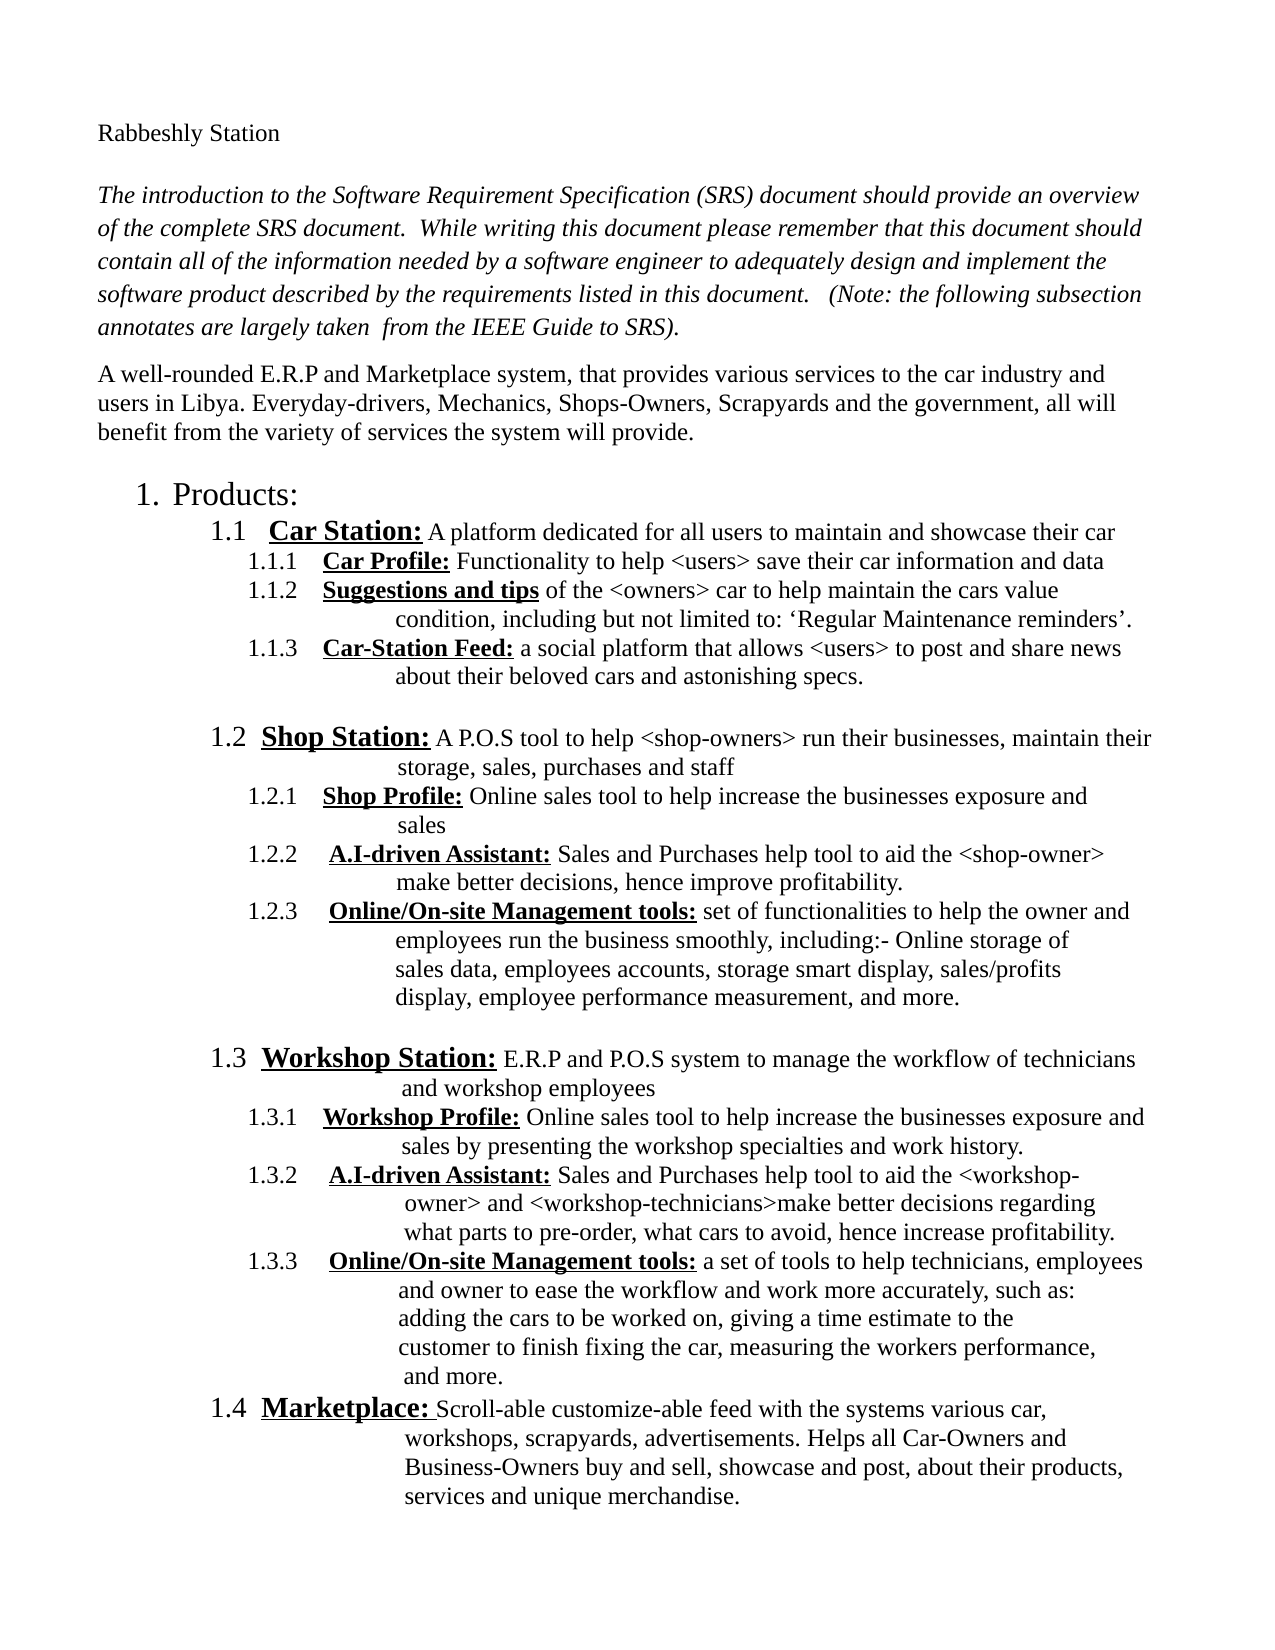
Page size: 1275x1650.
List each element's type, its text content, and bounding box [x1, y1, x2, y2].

text 1.4 Marketplace: Scroll-able customize-able feed with the systems various car, workshops, scrapyards, advertisements. Helps all Car-Owners and Business-Owners buy and sell, showcase and post, about their products, services and unique merchandise. [210, 1390, 1156, 1509]
text 1.2.2 A.I-driven Assistant: Sales and Purchases help tool to aid the <shop-owner> make better decisions, hence improve profitability. [247, 839, 1156, 896]
list Products: [135, 474, 1156, 513]
text 1.3 Workshop Station: E.R.P and P.O.S system to manage the workflow of technicians and workshop employees [210, 1040, 1156, 1102]
text 1.1.2 Suggestions and tips of the <owners> car to help maintain the cars value condition, including but not limited to: ‘Regular Maintenance reminders’. [247, 575, 1156, 633]
text 1.1.3 Car-Station Feed: a social platform that allows <users> to post and share news about their beloved cars and astonishing specs. [247, 633, 1156, 690]
text 1.3.1 Workshop Profile: Online sales tool to help increase the businesses exposure and sales by presenting the workshop specialties and work history. [247, 1102, 1156, 1160]
list 1.1 Car Station: A platform dedicated for all users to maintain and showcase their car [172, 513, 1156, 546]
text 1.3.2 A.I-driven Assistant: Sales and Purchases help tool to aid the <workshop- owner> and <workshop-technicians>make better decisions regarding what parts to pre-order, what cars to avoid, hence increase profitability. [247, 1160, 1156, 1246]
list 1.1.1 Car Profile: Functionality to help <users> save their car information and data [247, 546, 1156, 575]
text 1.2.1 Shop Profile: Online sales tool to help increase the businesses exposure and sales [247, 781, 1156, 839]
text The introduction to the Software Requirement Specification (SRS) document should provide an overview of the complete SRS document. While writing this document please remember that this document should contain all of the information needed by a software engineer to adequately design and implement the software product described by the requirements listed in this document. (Note: the following subsection annotates are largely taken from the IEEE Guide to SRS). [97, 180, 1156, 341]
text 1.2 Shop Station: A P.O.S tool to help <shop-owners> run their businesses, maintain their storage, sales, purchases and staff [210, 719, 1156, 781]
text 1.2.3 Online/On-site Management tools: set of functionalities to help the owner and employees run the business smoothly, including:- Online storage of sales data, employees accounts, storage smart display, sales/profits display, employee performance measurement, and more. [247, 896, 1156, 1011]
text 1.3.3 Online/On-site Management tools: a set of tools to help technicians, employees and owner to ease the workflow and work more accurately, such as: adding the cars to be worked on, giving a time estimate to the customer to finish fixing the car, measuring the workers performance, and more. [247, 1246, 1156, 1390]
text A well-rounded E.R.P and Marketplace system, that provides various services to the car industry and users in Libya. Everyday-drivers, Mechanics, Shops-Owners, Scrapyards and the government, all will benefit from the variety of services the system will provide. [97, 359, 1156, 446]
